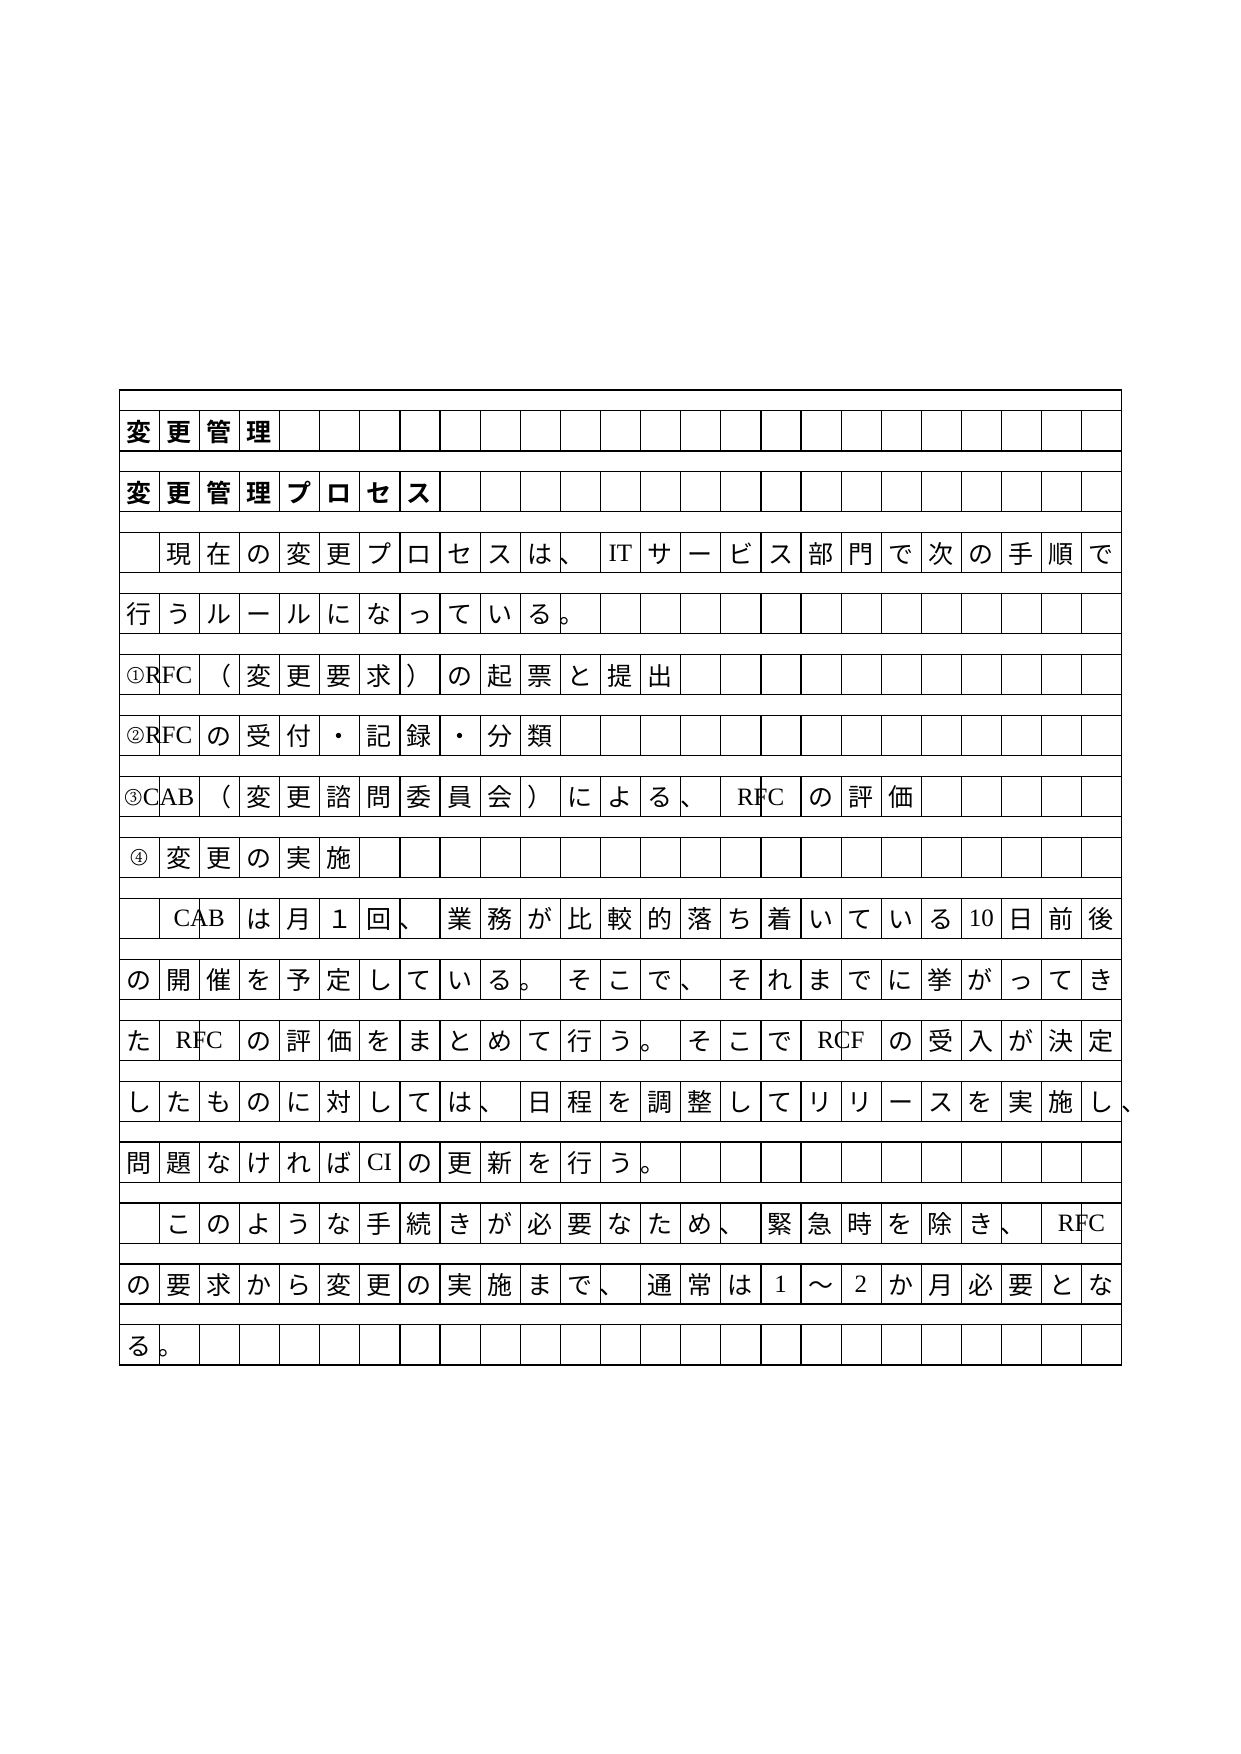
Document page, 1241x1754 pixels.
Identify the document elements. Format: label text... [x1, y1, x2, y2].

text このような手続きが必要なため、緊急時を除き、RFCの要求から変更の実施まで、通常は1～2か月必要となる。 [360, 1325, 399, 1364]
text このような手続きが必要なため、緊急時を除き、RFCの要求から変更の実施まで、通常は1～2か月必要となる。 [601, 1325, 640, 1364]
text このような手続きが必要なため、緊急時を除き、RFCの要求から変更の実施まで、通常は1～2か月必要となる。 [681, 1204, 720, 1243]
text [120, 817, 1121, 837]
text このような手続きが必要なため、緊急時を除き、RFCの要求から変更の実施まで、通常は1～2か月必要となる。 [721, 1325, 760, 1364]
text [1002, 838, 1041, 877]
text このような手続きが必要なため、緊急時を除き、RFCの要求から変更の実施まで、通常は1～2か月必要となる。 [120, 1183, 1121, 1202]
text [721, 411, 760, 450]
text このような手続きが必要なため、緊急時を除き、RFCの要求から変更の実施まで、通常は1～2か月必要となる。 [762, 1325, 800, 1364]
text このような手続きが必要なため、緊急時を除き、RFCの要求から変更の実施まで、通常は1～2か月必要となる。 [120, 1305, 1121, 1324]
text 現在の変更プロセスは、ITサービス部門で次の手順で行うルールになっている。 [802, 594, 841, 633]
text このような手続きが必要なため、緊急時を除き、RFCの要求から変更の実施まで、通常は1～2か月必要となる。 [842, 1265, 881, 1303]
text 管 [200, 411, 239, 450]
text ②RFCの受付・記録・分類 [320, 716, 359, 755]
text 現在の変更プロセスは、ITサービス部門で次の手順で行うルールになっている。 [681, 594, 720, 633]
text ①RFC（変更要求）の起票と提出 [962, 655, 1001, 694]
text ①RFC（変更要求）の起票と提出 [240, 655, 279, 694]
text [681, 838, 720, 877]
text ①RFC（変更要求）の起票と提出 [882, 655, 921, 694]
text ③CAB（変更諮問委員会）による、RFCの評価 [521, 777, 560, 816]
text このような手続きが必要なため、緊急時を除き、RFCの要求から変更の実施まで、通常は1～2か月必要となる。 [160, 1204, 199, 1243]
text このような手続きが必要なため、緊急時を除き、RFCの要求から変更の実施まで、通常は1～2か月必要となる。 [922, 1325, 961, 1364]
text このような手続きが必要なため、緊急時を除き、RFCの要求から変更の実施まで、通常は1～2か月必要となる。 [882, 1325, 921, 1364]
text ス [401, 472, 439, 511]
text 現在の変更プロセスは、ITサービス部門で次の手順で行うルールになっている。 [1082, 594, 1121, 633]
text ②RFCの受付・記録・分類 [521, 716, 560, 755]
text [481, 472, 520, 511]
text ②RFCの受付・記録・分類 [762, 716, 800, 755]
text ②RFCの受付・記録・分類 [802, 716, 841, 755]
text [601, 472, 640, 511]
text ③CAB（変更諮問委員会）による、RFCの評価 [681, 777, 720, 816]
text 更 [200, 838, 239, 877]
text [561, 411, 600, 450]
text 実 [280, 838, 319, 877]
text このような手続きが必要なため、緊急時を除き、RFCの要求から変更の実施まで、通常は1～2か月必要となる。 [1082, 1265, 1121, 1303]
text ①RFC（変更要求）の起票と提出 [160, 655, 199, 694]
text 現在の変更プロセスは、ITサービス部門で次の手順で行うルールになっている。 [120, 594, 159, 633]
text このような手続きが必要なため、緊急時を除き、RFCの要求から変更の実施まで、通常は1～2か月必要となる。 [1082, 1204, 1121, 1243]
text このような手続きが必要なため、緊急時を除き、RFCの要求から変更の実施まで、通常は1～2か月必要となる。 [641, 1265, 680, 1303]
text [1042, 472, 1081, 511]
text ③CAB（変更諮問委員会）による、RFCの評価 [280, 777, 319, 816]
text [1002, 411, 1041, 450]
text このような手続きが必要なため、緊急時を除き、RFCの要求から変更の実施まで、通常は1～2か月必要となる。 [401, 1265, 439, 1303]
text このような手続きが必要なため、緊急時を除き、RFCの要求から変更の実施まで、通常は1～2か月必要となる。 [360, 1204, 399, 1243]
text [962, 472, 1001, 511]
text [681, 472, 720, 511]
text このような手続きが必要なため、緊急時を除き、RFCの要求から変更の実施まで、通常は1～2か月必要となる。 [240, 1325, 279, 1364]
text 現在の変更プロセスは、ITサービス部門で次の手順で行うルールになっている。 [360, 594, 399, 633]
text ③CAB（変更諮問委員会）による、RFCの評価 [601, 777, 640, 816]
text ①RFC（変更要求）の起票と提出 [280, 655, 319, 694]
text ②RFCの受付・記録・分類 [441, 716, 480, 755]
text ①RFC（変更要求）の起票と提出 [200, 655, 239, 694]
text ③CAB（変更諮問委員会）による、RFCの評価 [561, 777, 600, 816]
text 現在の変更プロセスは、ITサービス部門で次の手順で行うルールになっている。 [721, 533, 760, 572]
text ②RFCの受付・記録・分類 [160, 716, 199, 755]
text ①RFC（変更要求）の起票と提出 [922, 655, 961, 694]
text 現在の変更プロセスは、ITサービス部門で次の手順で行うルールになっている。 [762, 533, 800, 572]
text [721, 472, 760, 511]
text 更 [160, 472, 199, 511]
text 現在の変更プロセスは、ITサービス部門で次の手順で行うルールになっている。 [441, 533, 480, 572]
text このような手続きが必要なため、緊急時を除き、RFCの要求から変更の実施まで、通常は1～2か月必要となる。 [681, 1265, 720, 1303]
text CABは月１回、業務が比較的落ち着いている10日前後の開催を予定している。そこで、それまでに挙がってきたRFCの評価をまとめて行う。そこでRCFの受入が決定したものに対しては、日程を調整してリリースを実施し、問題なければCIの更新を行う。 [120, 939, 1121, 959]
text このような手続きが必要なため、緊急時を除き、RFCの要求から変更の実施まで、通常は1～2か月必要となる。 [401, 1204, 439, 1243]
text [802, 472, 841, 511]
text 現在の変更プロセスは、ITサービス部門で次の手順で行うルールになっている。 [441, 594, 480, 633]
text [922, 411, 961, 450]
text ①RFC（変更要求）の起票と提出 [1082, 655, 1121, 694]
text このような手続きが必要なため、緊急時を除き、RFCの要求から変更の実施まで、通常は1～2か月必要となる。 [240, 1204, 279, 1243]
text [882, 411, 921, 450]
text 現在の変更プロセスは、ITサービス部門で次の手順で行うルールになっている。 [842, 594, 881, 633]
text このような手続きが必要なため、緊急時を除き、RFCの要求から変更の実施まで、通常は1～2か月必要となる。 [1042, 1325, 1081, 1364]
text 現在の変更プロセスは、ITサービス部門で次の手順で行うルールになっている。 [160, 594, 199, 633]
text ③CAB（変更諮問委員会）による、RFCの評価 [1002, 777, 1041, 816]
text 現在の変更プロセスは、ITサービス部門で次の手順で行うルールになっている。 [641, 533, 680, 572]
text [120, 391, 1121, 410]
text このような手続きが必要なため、緊急時を除き、RFCの要求から変更の実施まで、通常は1～2か月必要となる。 [120, 1244, 1121, 1263]
text [1082, 472, 1121, 511]
text プ [280, 472, 319, 511]
text ①RFC（変更要求）の起票と提出 [721, 655, 760, 694]
text [842, 472, 881, 511]
text ③CAB（変更諮問委員会）による、RFCの評価 [802, 777, 841, 816]
text ③CAB（変更諮問委員会）による、RFCの評価 [120, 756, 1121, 776]
text ①RFC（変更要求）の起票と提出 [360, 655, 399, 694]
text このような手続きが必要なため、緊急時を除き、RFCの要求から変更の実施まで、通常は1～2か月必要となる。 [280, 1265, 319, 1303]
text このような手続きが必要なため、緊急時を除き、RFCの要求から変更の実施まで、通常は1～2か月必要となる。 [1042, 1265, 1081, 1303]
text 現在の変更プロセスは、ITサービス部門で次の手順で行うルールになっている。 [1042, 594, 1081, 633]
text 現在の変更プロセスは、ITサービス部門で次の手順で行うルールになっている。 [561, 594, 600, 633]
text 現在の変更プロセスは、ITサービス部門で次の手順で行うルールになっている。 [320, 533, 359, 572]
text [320, 411, 359, 450]
text このような手続きが必要なため、緊急時を除き、RFCの要求から変更の実施まで、通常は1～2か月必要となる。 [681, 1325, 720, 1364]
text 現在の変更プロセスは、ITサービス部門で次の手順で行うルールになっている。 [721, 594, 760, 633]
text [481, 838, 520, 877]
text 現在の変更プロセスは、ITサービス部門で次の手順で行うルールになっている。 [962, 594, 1001, 633]
text 変 [120, 472, 159, 511]
text ③CAB（変更諮問委員会）による、RFCの評価 [842, 777, 881, 816]
text ②RFCの受付・記録・分類 [240, 716, 279, 755]
text 現在の変更プロセスは、ITサービス部門で次の手順で行うルールになっている。 [1082, 533, 1121, 572]
text [762, 838, 800, 877]
text [922, 472, 961, 511]
text このような手続きが必要なため、緊急時を除き、RFCの要求から変更の実施まで、通常は1～2か月必要となる。 [120, 1325, 159, 1364]
text [521, 472, 560, 511]
text [681, 411, 720, 450]
text [521, 838, 560, 877]
text このような手続きが必要なため、緊急時を除き、RFCの要求から変更の実施まで、通常は1～2か月必要となる。 [962, 1325, 1001, 1364]
text [401, 838, 439, 877]
text このような手続きが必要なため、緊急時を除き、RFCの要求から変更の実施まで、通常は1～2か月必要となる。 [962, 1265, 1001, 1303]
text このような手続きが必要なため、緊急時を除き、RFCの要求から変更の実施まで、通常は1～2か月必要となる。 [601, 1204, 640, 1243]
text [481, 411, 520, 450]
text [1002, 472, 1041, 511]
text ③CAB（変更諮問委員会）による、RFCの評価 [762, 777, 800, 816]
text CABは月１回、業務が比較的落ち着いている10日前後の開催を予定している。そこで、それまでに挙がってきたRFCの評価をまとめて行う。そこでRCFの受入が決定したものに対しては、日程を調整してリリースを実施し、問題なければCIの更新を行う。 [120, 878, 1121, 898]
text 現在の変更プロセスは、ITサービス部門で次の手順で行うルールになっている。 [200, 533, 239, 572]
text ②RFCの受付・記録・分類 [721, 716, 760, 755]
text このような手続きが必要なため、緊急時を除き、RFCの要求から変更の実施まで、通常は1～2か月必要となる。 [441, 1204, 480, 1243]
text ①RFC（変更要求）の起票と提出 [1042, 655, 1081, 694]
text 現在の変更プロセスは、ITサービス部門で次の手順で行うルールになっている。 [641, 594, 680, 633]
text 現在の変更プロセスは、ITサービス部門で次の手順で行うルールになっている。 [280, 533, 319, 572]
text このような手続きが必要なため、緊急時を除き、RFCの要求から変更の実施まで、通常は1～2か月必要となる。 [280, 1325, 319, 1364]
text このような手続きが必要なため、緊急時を除き、RFCの要求から変更の実施まで、通常は1～2か月必要となる。 [762, 1204, 800, 1243]
text このような手続きが必要なため、緊急時を除き、RFCの要求から変更の実施まで、通常は1～2か月必要となる。 [441, 1325, 480, 1364]
text このような手続きが必要なため、緊急時を除き、RFCの要求から変更の実施まで、通常は1～2か月必要となる。 [200, 1204, 239, 1243]
text ③CAB（変更諮問委員会）による、RFCの評価 [200, 777, 239, 816]
text ②RFCの受付・記録・分類 [601, 716, 640, 755]
text このような手続きが必要なため、緊急時を除き、RFCの要求から変更の実施まで、通常は1～2か月必要となる。 [1082, 1325, 1121, 1364]
text このような手続きが必要なため、緊急時を除き、RFCの要求から変更の実施まで、通常は1～2か月必要となる。 [240, 1265, 279, 1303]
text ③CAB（変更諮問委員会）による、RFCの評価 [882, 777, 921, 816]
text ②RFCの受付・記録・分類 [360, 716, 399, 755]
text ③CAB（変更諮問委員会）による、RFCの評価 [641, 777, 680, 816]
text このような手続きが必要なため、緊急時を除き、RFCの要求から変更の実施まで、通常は1～2か月必要となる。 [721, 1265, 760, 1303]
text [601, 838, 640, 877]
text ②RFCの受付・記録・分類 [200, 716, 239, 755]
text 現在の変更プロセスは、ITサービス部門で次の手順で行うルールになっている。 [200, 594, 239, 633]
text [401, 411, 439, 450]
text ②RFCの受付・記録・分類 [1042, 716, 1081, 755]
text ②RFCの受付・記録・分類 [120, 695, 1121, 715]
text ③CAB（変更諮問委員会）による、RFCの評価 [120, 777, 159, 816]
text 現在の変更プロセスは、ITサービス部門で次の手順で行うルールになっている。 [842, 533, 881, 572]
text 変 [120, 411, 159, 450]
text CABは月１回、業務が比較的落ち着いている10日前後の開催を予定している。そこで、それまでに挙がってきたRFCの評価をまとめて行う。そこでRCFの受入が決定したものに対しては、日程を調整してリリースを実施し、問題なければCIの更新を行う。 [120, 1061, 1121, 1081]
text このような手続きが必要なため、緊急時を除き、RFCの要求から変更の実施まで、通常は1～2か月必要となる。 [521, 1325, 560, 1364]
text このような手続きが必要なため、緊急時を除き、RFCの要求から変更の実施まで、通常は1～2か月必要となる。 [481, 1325, 520, 1364]
text このような手続きが必要なため、緊急時を除き、RFCの要求から変更の実施まで、通常は1～2か月必要となる。 [481, 1265, 520, 1303]
text CABは月１回、業務が比較的落ち着いている10日前後の開催を予定している。そこで、それまでに挙がってきたRFCの評価をまとめて行う。そこでRCFの受入が決定したものに対しては、日程を調整してリリースを実施し、問題なければCIの更新を行う。 [120, 1122, 1121, 1141]
text ③CAB（変更諮問委員会）による、RFCの評価 [320, 777, 359, 816]
text [441, 411, 480, 450]
text の [240, 838, 279, 877]
text このような手続きが必要なため、緊急時を除き、RFCの要求から変更の実施まで、通常は1～2か月必要となる。 [200, 1325, 239, 1364]
text このような手続きが必要なため、緊急時を除き、RFCの要求から変更の実施まで、通常は1～2か月必要となる。 [601, 1265, 640, 1303]
text ①RFC（変更要求）の起票と提出 [120, 655, 159, 694]
text 更 [160, 411, 199, 450]
text [1082, 838, 1121, 877]
text [561, 838, 600, 877]
text 現在の変更プロセスは、ITサービス部門で次の手順で行うルールになっている。 [561, 533, 600, 572]
text 現在の変更プロセスは、ITサービス部門で次の手順で行うルールになっている。 [320, 594, 359, 633]
text [360, 411, 399, 450]
text [842, 838, 881, 877]
text このような手続きが必要なため、緊急時を除き、RFCの要求から変更の実施まで、通常は1～2か月必要となる。 [842, 1325, 881, 1364]
text ③CAB（変更諮問委員会）による、RFCの評価 [922, 777, 961, 816]
text 現在の変更プロセスは、ITサービス部門で次の手順で行うルールになっている。 [1042, 533, 1081, 572]
text [120, 452, 1121, 471]
text [802, 838, 841, 877]
text ②RFCの受付・記録・分類 [842, 716, 881, 755]
text ①RFC（変更要求）の起票と提出 [681, 655, 720, 694]
text ②RFCの受付・記録・分類 [681, 716, 720, 755]
text 管 [200, 472, 239, 511]
text このような手続きが必要なため、緊急時を除き、RFCの要求から変更の実施まで、通常は1～2か月必要となる。 [842, 1204, 881, 1243]
text このような手続きが必要なため、緊急時を除き、RFCの要求から変更の実施まで、通常は1～2か月必要となる。 [120, 1204, 159, 1243]
text ②RFCの受付・記録・分類 [641, 716, 680, 755]
text セ [360, 472, 399, 511]
text このような手続きが必要なため、緊急時を除き、RFCの要求から変更の実施まで、通常は1～2か月必要となる。 [401, 1325, 439, 1364]
text [360, 838, 399, 877]
text 現在の変更プロセスは、ITサービス部門で次の手順で行うルールになっている。 [681, 533, 720, 572]
text [641, 838, 680, 877]
text このような手続きが必要なため、緊急時を除き、RFCの要求から変更の実施まで、通常は1～2か月必要となる。 [320, 1325, 359, 1364]
text [762, 472, 800, 511]
text ①RFC（変更要求）の起票と提出 [641, 655, 680, 694]
text このような手続きが必要なため、緊急時を除き、RFCの要求から変更の実施まで、通常は1～2か月必要となる。 [320, 1204, 359, 1243]
text ③CAB（変更諮問委員会）による、RFCの評価 [360, 777, 399, 816]
text ③CAB（変更諮問委員会）による、RFCの評価 [441, 777, 480, 816]
text ③CAB（変更諮問委員会）による、RFCの評価 [481, 777, 520, 816]
text ①RFC（変更要求）の起票と提出 [320, 655, 359, 694]
text 現在の変更プロセスは、ITサービス部門で次の手順で行うルールになっている。 [601, 533, 640, 572]
text 現在の変更プロセスは、ITサービス部門で次の手順で行うルールになっている。 [360, 533, 399, 572]
text ①RFC（変更要求）の起票と提出 [802, 655, 841, 694]
text ②RFCの受付・記録・分類 [922, 716, 961, 755]
text 現在の変更プロセスは、ITサービス部門で次の手順で行うルールになっている。 [882, 533, 921, 572]
text ③CAB（変更諮問委員会）による、RFCの評価 [1082, 777, 1121, 816]
text ②RFCの受付・記録・分類 [1082, 716, 1121, 755]
text 現在の変更プロセスは、ITサービス部門で次の手順で行うルールになっている。 [1002, 594, 1041, 633]
text このような手続きが必要なため、緊急時を除き、RFCの要求から変更の実施まで、通常は1～2か月必要となる。 [280, 1204, 319, 1243]
text ①RFC（変更要求）の起票と提出 [561, 655, 600, 694]
text ①RFC（変更要求）の起票と提出 [762, 655, 800, 694]
text このような手続きが必要なため、緊急時を除き、RFCの要求から変更の実施まで、通常は1～2か月必要となる。 [120, 1265, 159, 1303]
text ②RFCの受付・記録・分類 [1002, 716, 1041, 755]
text 現在の変更プロセスは、ITサービス部門で次の手順で行うルールになっている。 [922, 533, 961, 572]
text 理 [240, 411, 279, 450]
text 現在の変更プロセスは、ITサービス部門で次の手順で行うルールになっている。 [401, 533, 439, 572]
text 変 [160, 838, 199, 877]
text 現在の変更プロセスは、ITサービス部門で次の手順で行うルールになっている。 [601, 594, 640, 633]
text [922, 838, 961, 877]
text [641, 472, 680, 511]
text このような手続きが必要なため、緊急時を除き、RFCの要求から変更の実施まで、通常は1～2か月必要となる。 [641, 1325, 680, 1364]
text 現在の変更プロセスは、ITサービス部門で次の手順で行うルールになっている。 [882, 594, 921, 633]
text このような手続きが必要なため、緊急時を除き、RFCの要求から変更の実施まで、通常は1～2か月必要となる。 [802, 1325, 841, 1364]
text [441, 472, 480, 511]
text ①RFC（変更要求）の起票と提出 [481, 655, 520, 694]
text このような手続きが必要なため、緊急時を除き、RFCの要求から変更の実施まで、通常は1～2か月必要となる。 [200, 1265, 239, 1303]
text 現在の変更プロセスは、ITサービス部門で次の手順で行うルールになっている。 [120, 533, 159, 572]
text このような手続きが必要なため、緊急時を除き、RFCの要求から変更の実施まで、通常は1～2か月必要となる。 [441, 1265, 480, 1303]
text [962, 411, 1001, 450]
text ②RFCの受付・記録・分類 [120, 716, 159, 755]
text [1082, 411, 1121, 450]
text このような手続きが必要なため、緊急時を除き、RFCの要求から変更の実施まで、通常は1～2か月必要となる。 [561, 1204, 600, 1243]
text ①RFC（変更要求）の起票と提出 [401, 655, 439, 694]
text 現在の変更プロセスは、ITサービス部門で次の手順で行うルールになっている。 [1002, 533, 1041, 572]
text CABは月１回、業務が比較的落ち着いている10日前後の開催を予定している。そこで、それまでに挙がってきたRFCの評価をまとめて行う。そこでRCFの受入が決定したものに対しては、日程を調整してリリースを実施し、問題なければCIの更新を行う。 [120, 1000, 1121, 1020]
text このような手続きが必要なため、緊急時を除き、RFCの要求から変更の実施まで、通常は1～2か月必要となる。 [802, 1204, 841, 1243]
text ③CAB（変更諮問委員会）による、RFCの評価 [1042, 777, 1081, 816]
text [561, 472, 600, 511]
text このような手続きが必要なため、緊急時を除き、RFCの要求から変更の実施まで、通常は1～2か月必要となる。 [561, 1325, 600, 1364]
text 現在の変更プロセスは、ITサービス部門で次の手順で行うルールになっている。 [762, 594, 800, 633]
text このような手続きが必要なため、緊急時を除き、RFCの要求から変更の実施まで、通常は1～2か月必要となる。 [360, 1265, 399, 1303]
text ③CAB（変更諮問委員会）による、RFCの評価 [962, 777, 1001, 816]
text このような手続きが必要なため、緊急時を除き、RFCの要求から変更の実施まで、通常は1～2か月必要となる。 [882, 1265, 921, 1303]
text [802, 411, 841, 450]
text このような手続きが必要なため、緊急時を除き、RFCの要求から変更の実施まで、通常は1～2か月必要となる。 [320, 1265, 359, 1303]
text 現在の変更プロセスは、ITサービス部門で次の手順で行うルールになっている。 [120, 573, 1121, 593]
text ③CAB（変更諮問委員会）による、RFCの評価 [160, 777, 199, 816]
text このような手続きが必要なため、緊急時を除き、RFCの要求から変更の実施まで、通常は1～2か月必要となる。 [762, 1265, 800, 1303]
text このような手続きが必要なため、緊急時を除き、RFCの要求から変更の実施まで、通常は1～2か月必要となる。 [521, 1265, 560, 1303]
text このような手続きが必要なため、緊急時を除き、RFCの要求から変更の実施まで、通常は1～2か月必要となる。 [922, 1265, 961, 1303]
text ②RFCの受付・記録・分類 [962, 716, 1001, 755]
text 施 [320, 838, 359, 877]
text このような手続きが必要なため、緊急時を除き、RFCの要求から変更の実施まで、通常は1～2か月必要となる。 [1002, 1325, 1041, 1364]
text [962, 838, 1001, 877]
text このような手続きが必要なため、緊急時を除き、RFCの要求から変更の実施まで、通常は1～2か月必要となる。 [922, 1204, 961, 1243]
text [882, 472, 921, 511]
text ③CAB（変更諮問委員会）による、RFCの評価 [721, 777, 760, 816]
text このような手続きが必要なため、緊急時を除き、RFCの要求から変更の実施まで、通常は1～2か月必要となる。 [641, 1204, 680, 1243]
text 現在の変更プロセスは、ITサービス部門で次の手順で行うルールになっている。 [120, 512, 1121, 532]
text [721, 838, 760, 877]
text このような手続きが必要なため、緊急時を除き、RFCの要求から変更の実施まで、通常は1～2か月必要となる。 [1002, 1204, 1041, 1243]
text ②RFCの受付・記録・分類 [561, 716, 600, 755]
text [762, 411, 800, 450]
text このような手続きが必要なため、緊急時を除き、RFCの要求から変更の実施まで、通常は1～2か月必要となる。 [160, 1325, 199, 1364]
text 現在の変更プロセスは、ITサービス部門で次の手順で行うルールになっている。 [481, 594, 520, 633]
text [641, 411, 680, 450]
text 現在の変更プロセスは、ITサービス部門で次の手順で行うルールになっている。 [160, 533, 199, 572]
text 現在の変更プロセスは、ITサービス部門で次の手順で行うルールになっている。 [802, 533, 841, 572]
text ①RFC（変更要求）の起票と提出 [441, 655, 480, 694]
text このような手続きが必要なため、緊急時を除き、RFCの要求から変更の実施まで、通常は1～2か月必要となる。 [882, 1204, 921, 1243]
text 現在の変更プロセスは、ITサービス部門で次の手順で行うルールになっている。 [240, 533, 279, 572]
text このような手続きが必要なため、緊急時を除き、RFCの要求から変更の実施まで、通常は1～2か月必要となる。 [802, 1265, 841, 1303]
text 現在の変更プロセスは、ITサービス部門で次の手順で行うルールになっている。 [401, 594, 439, 633]
text このような手続きが必要なため、緊急時を除き、RFCの要求から変更の実施まで、通常は1～2か月必要となる。 [561, 1265, 600, 1303]
text ①RFC（変更要求）の起票と提出 [601, 655, 640, 694]
text このような手続きが必要なため、緊急時を除き、RFCの要求から変更の実施まで、通常は1～2か月必要となる。 [481, 1204, 520, 1243]
text [521, 411, 560, 450]
text このような手続きが必要なため、緊急時を除き、RFCの要求から変更の実施まで、通常は1～2か月必要となる。 [160, 1265, 199, 1303]
text ロ [320, 472, 359, 511]
text ①RFC（変更要求）の起票と提出 [1002, 655, 1041, 694]
text [1042, 411, 1081, 450]
text このような手続きが必要なため、緊急時を除き、RFCの要求から変更の実施まで、通常は1～2か月必要となる。 [1042, 1204, 1081, 1243]
text [280, 411, 319, 450]
text [842, 411, 881, 450]
text 現在の変更プロセスは、ITサービス部門で次の手順で行うルールになっている。 [521, 533, 560, 572]
text ②RFCの受付・記録・分類 [280, 716, 319, 755]
text 理 [240, 472, 279, 511]
text 現在の変更プロセスは、ITサービス部門で次の手順で行うルールになっている。 [280, 594, 319, 633]
text [1042, 838, 1081, 877]
text このような手続きが必要なため、緊急時を除き、RFCの要求から変更の実施まで、通常は1～2か月必要となる。 [721, 1204, 760, 1243]
text ②RFCの受付・記録・分類 [481, 716, 520, 755]
text [882, 838, 921, 877]
text ①RFC（変更要求）の起票と提出 [521, 655, 560, 694]
text [601, 411, 640, 450]
text このような手続きが必要なため、緊急時を除き、RFCの要求から変更の実施まで、通常は1～2か月必要となる。 [962, 1204, 1001, 1243]
text このような手続きが必要なため、緊急時を除き、RFCの要求から変更の実施まで、通常は1～2か月必要となる。 [521, 1204, 560, 1243]
text ②RFCの受付・記録・分類 [401, 716, 439, 755]
text ①RFC（変更要求）の起票と提出 [842, 655, 881, 694]
text 現在の変更プロセスは、ITサービス部門で次の手順で行うルールになっている。 [521, 594, 560, 633]
text 現在の変更プロセスは、ITサービス部門で次の手順で行うルールになっている。 [962, 533, 1001, 572]
text 現在の変更プロセスは、ITサービス部門で次の手順で行うルールになっている。 [922, 594, 961, 633]
text ①RFC（変更要求）の起票と提出 [120, 634, 1121, 654]
text [441, 838, 480, 877]
text 現在の変更プロセスは、ITサービス部門で次の手順で行うルールになっている。 [481, 533, 520, 572]
text ③CAB（変更諮問委員会）による、RFCの評価 [240, 777, 279, 816]
text ④ [120, 838, 159, 877]
text 現在の変更プロセスは、ITサービス部門で次の手順で行うルールになっている。 [240, 594, 279, 633]
text ②RFCの受付・記録・分類 [882, 716, 921, 755]
text このような手続きが必要なため、緊急時を除き、RFCの要求から変更の実施まで、通常は1～2か月必要となる。 [1002, 1265, 1041, 1303]
text ③CAB（変更諮問委員会）による、RFCの評価 [401, 777, 439, 816]
